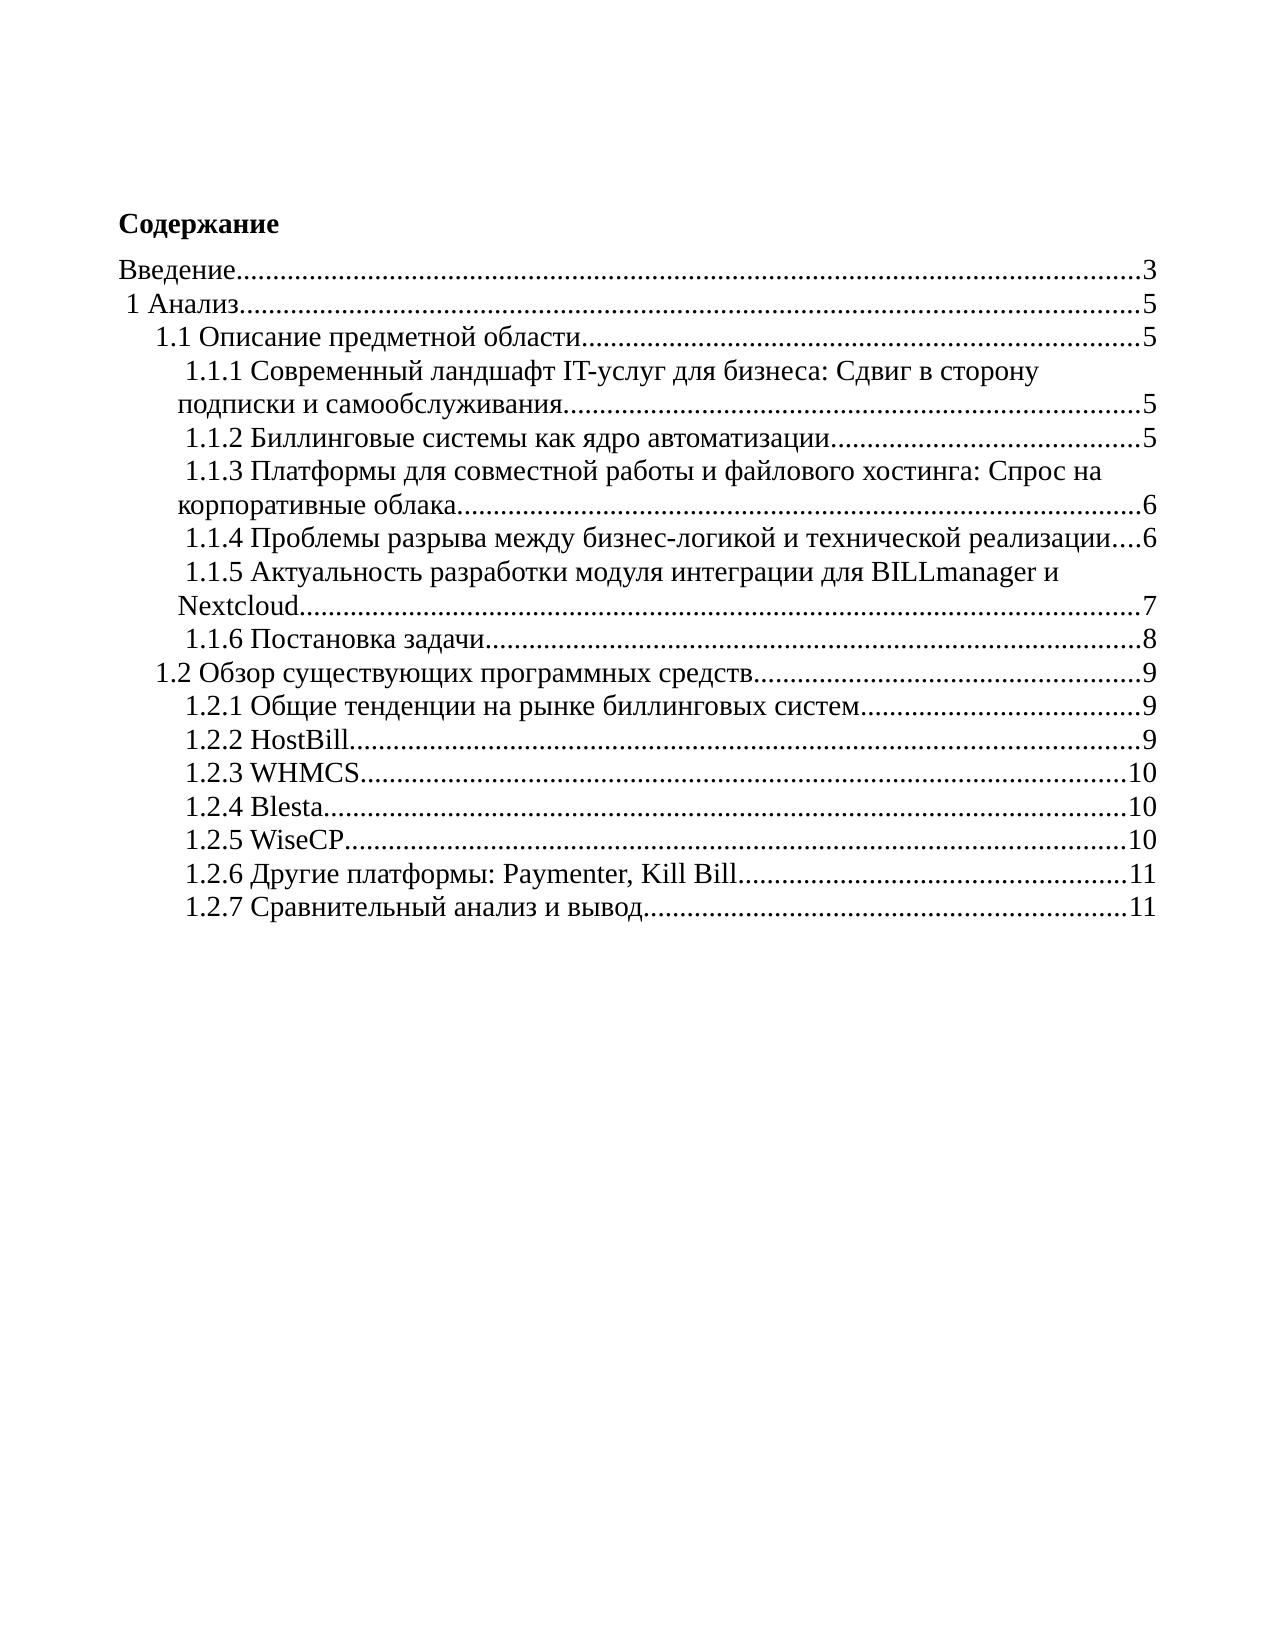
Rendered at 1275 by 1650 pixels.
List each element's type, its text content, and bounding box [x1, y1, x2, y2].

text 1.2.7 Сравнительный анализ и вывод 11 [177, 889, 1157, 923]
text 1.1 Описание предметной области 5 [148, 319, 1157, 353]
text Введение 3 [118, 252, 1157, 286]
text 1.1.1 Современный ландшафт IT-услуг для бизнеса: Сдвиг в сторону подписки и самообслуживания 5 [177, 353, 1157, 420]
text 1.2.2 HostBill 9 [177, 722, 1157, 755]
text 1.1.2 Биллинговые системы как ядро автоматизации 5 [177, 420, 1157, 453]
text 1 Анализ 5 [118, 286, 1157, 319]
text 1.2.5 WiseCP 10 [177, 822, 1157, 856]
text 1.1.4 Проблемы разрыва между бизнес-логикой и технической реализации 6 [177, 521, 1157, 554]
subtitle Содержание [118, 206, 1157, 240]
text 1.2.4 Blesta 10 [177, 789, 1157, 822]
text 1.2.6 Другие платформы: Paymenter, Kill Bill 11 [177, 856, 1157, 889]
text 1.1.6 Постановка задачи 8 [177, 621, 1157, 655]
text 1.1.3 Платформы для совместной работы и файлового хостинга: Спрос на корпоративные облака 6 [177, 453, 1157, 521]
text 1.2.1 Общие тенденции на рынке биллинговых систем 9 [177, 688, 1157, 722]
text 1.1.5 Актуальность разработки модуля интеграции для BILLmanager и Nextcloud 7 [177, 554, 1157, 621]
text 1.2 Обзор существующих программных средств 9 [148, 655, 1157, 688]
text 1.2.3 WHMCS 10 [177, 755, 1157, 789]
